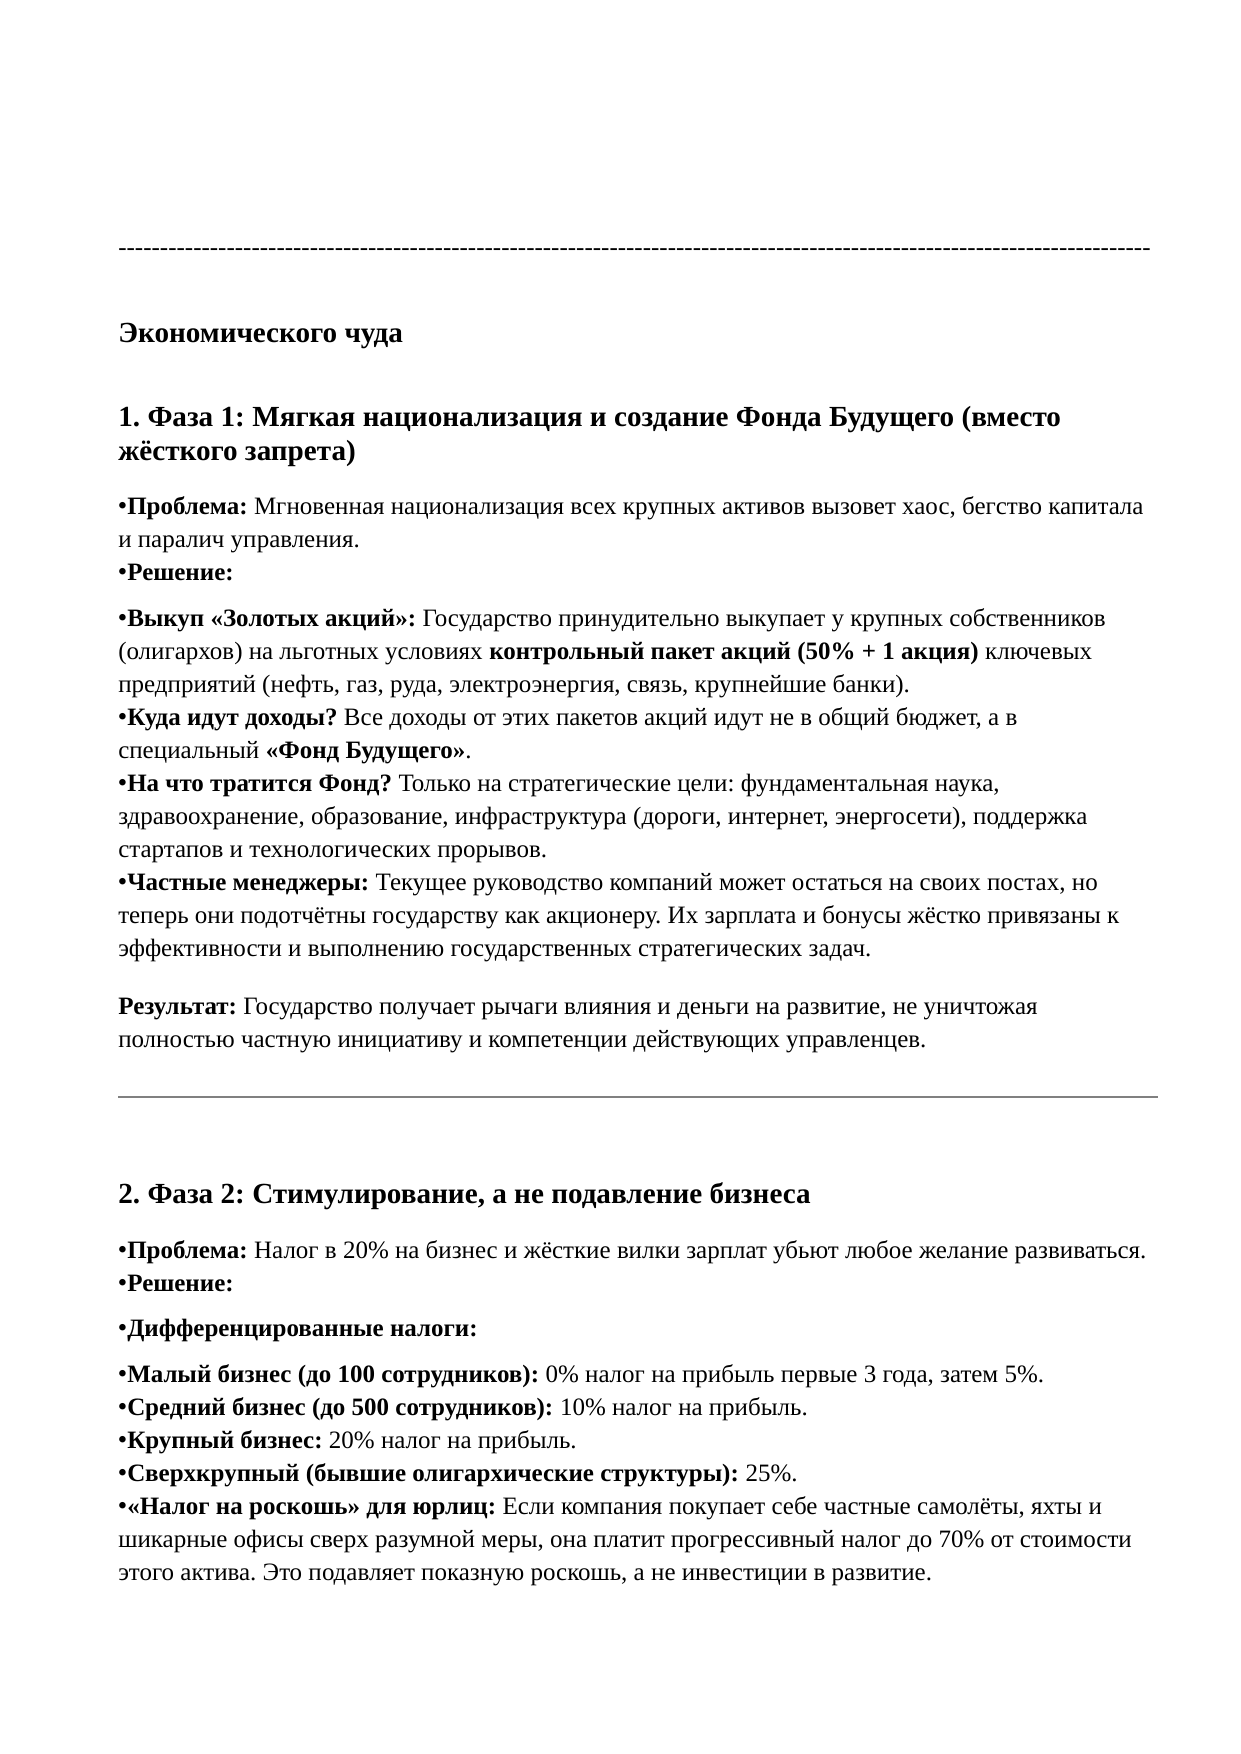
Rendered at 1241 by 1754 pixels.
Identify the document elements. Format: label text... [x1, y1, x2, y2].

list Крупный бизнес: 20% налог на прибыль. [118, 1425, 1158, 1454]
list Проблема: Мгновенная национализация всех крупных активов вызовет хаос, бегство капитала и паралич управления. [118, 491, 1158, 553]
list Частные менеджеры: Текущее руководство компаний может остаться на своих постах, но теперь они подотчётны государству как акционеру. Их зарплата и бонусы жёстко привязаны к эффективности и выполнению государственных стратегических задач. [118, 867, 1158, 962]
list Куда идут доходы? Все доходы от этих пакетов акций идут не в общий бюджет, а в специальный «Фонд Будущего». [118, 702, 1158, 763]
list Проблема: Налог в 20% на бизнес и жёсткие вилки зарплат убьют любое желание развиваться. [118, 1235, 1158, 1263]
text ---------------------------------------------------------------------------------------------------------------------------- [118, 232, 1158, 261]
subtitle 1. Фаза 1: Мягкая национализация и создание Фонда Будущего (вместо жёсткого запрета) [118, 399, 1158, 466]
subtitle 2. Фаза 2: Стимулирование, а не подавление бизнеса [118, 1176, 1158, 1210]
list Выкуп «Золотых акций»: Государство принудительно выкупает у крупных собственников (олигархов) на льготных условиях контрольный пакет акций (50% + 1 акция) ключевых предприятий (нефть, газ, руда, электроэнергия, связь, крупнейшие банки). [118, 603, 1158, 697]
list Решение: [118, 557, 1158, 586]
list Средний бизнес (до 500 сотрудников): 10% налог на прибыль. [118, 1392, 1158, 1421]
text Результат: Государство получает рычаги влияния и деньги на развитие, не уничтожая полностью частную инициативу и компетенции действующих управленцев. [118, 991, 1158, 1053]
list На что тратится Фонд? Только на стратегические цели: фундаментальная наука, здравоохранение, образование, инфраструктура (дороги, интернет, энергосети), поддержка стартапов и технологических прорывов. [118, 768, 1158, 863]
list Малый бизнес (до 100 сотрудников): 0% налог на прибыль первые 3 года, затем 5%. [118, 1359, 1158, 1388]
list Решение: [118, 1268, 1158, 1297]
subtitle Экономического чуда [118, 316, 1158, 349]
list Сверхкрупный (бывшие олигархические структуры): 25%. [118, 1458, 1158, 1487]
list Дифференцированные налоги: [118, 1313, 1158, 1342]
list «Налог на роскошь» для юрлиц: Если компания покупает себе частные самолёты, яхты и шикарные офисы сверх разумной меры, она платит прогрессивный налог до 70% от стоимости этого актива. Это подавляет показную роскошь, а не инвестиции в развитие. [118, 1491, 1158, 1586]
